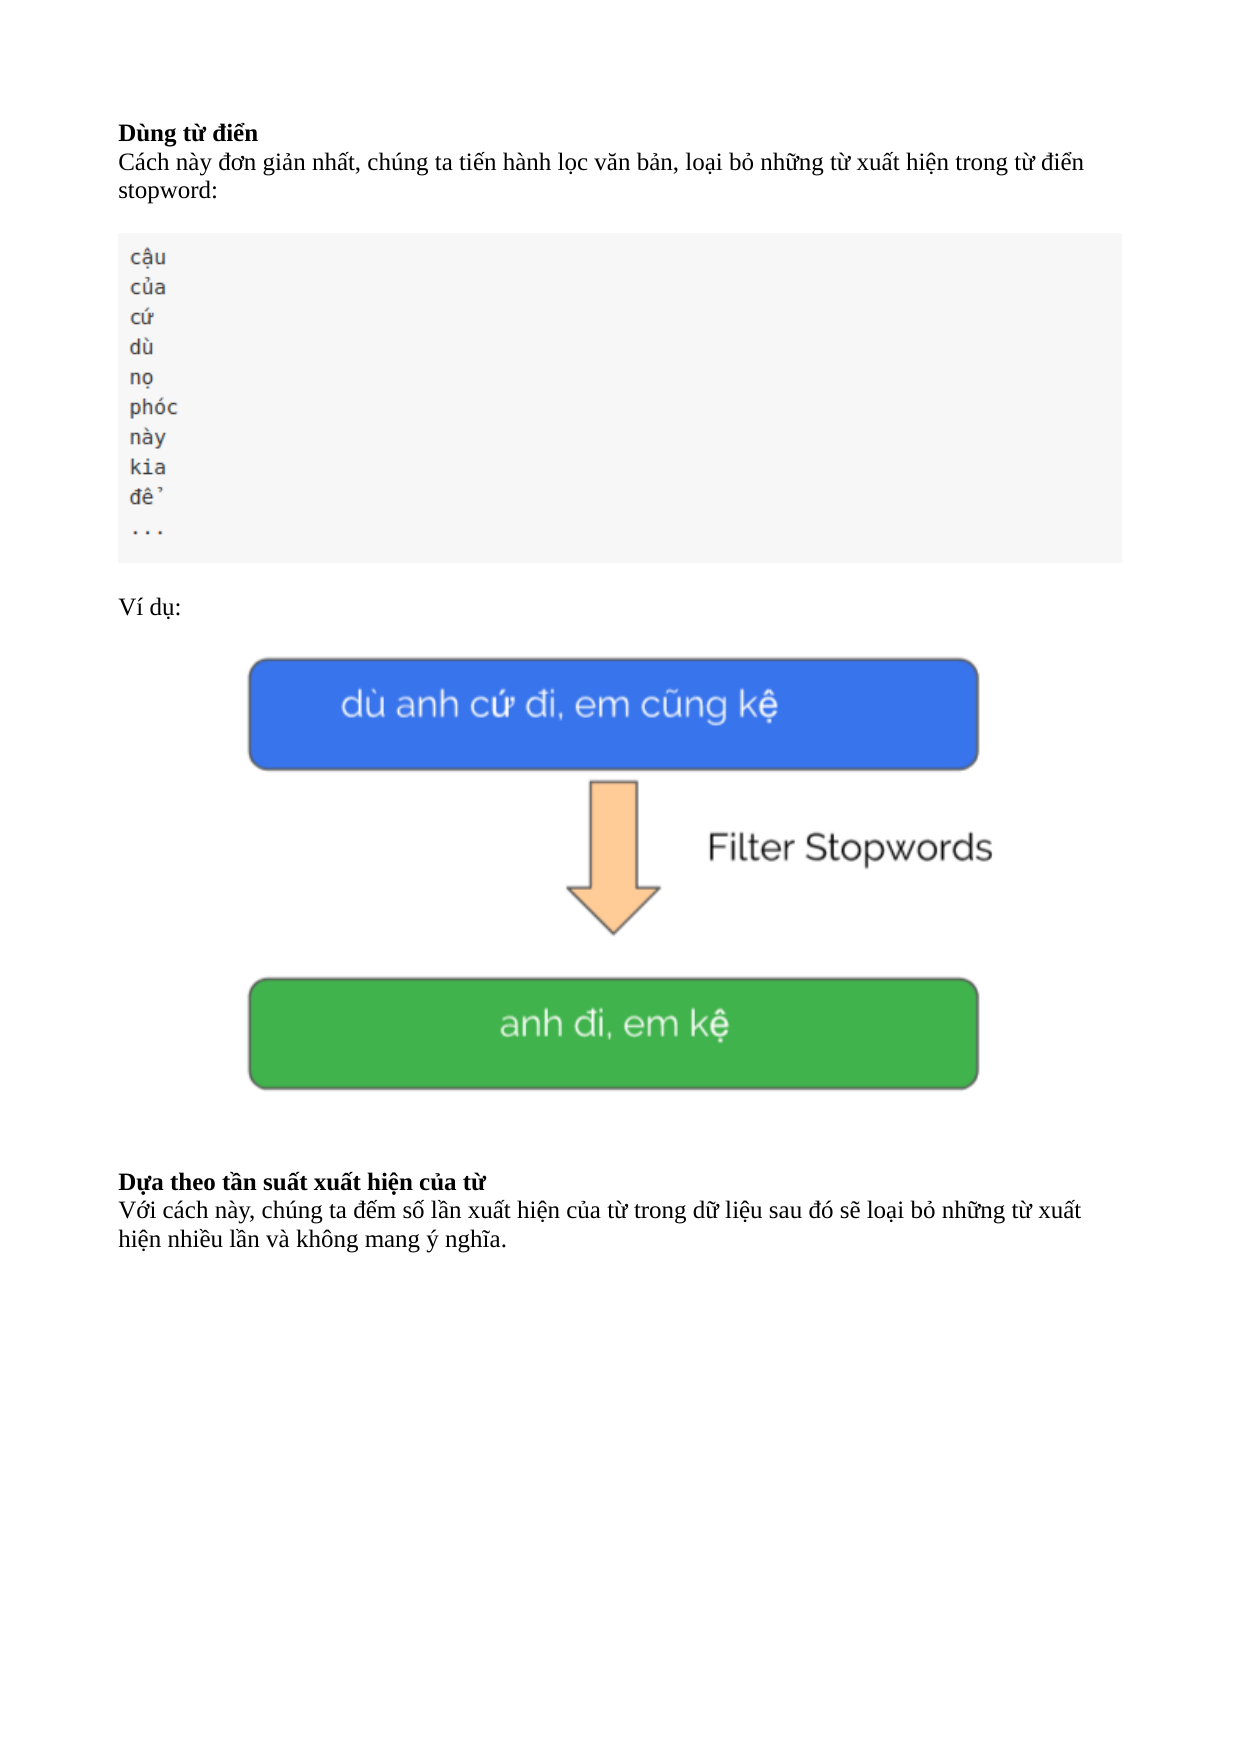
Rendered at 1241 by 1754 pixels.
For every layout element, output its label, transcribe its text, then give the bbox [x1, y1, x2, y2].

text Dùng từ điển [118, 118, 1122, 147]
text Ví dụ: [118, 592, 1122, 620]
picture [118, 233, 1123, 563]
text Cách này đơn giản nhất, chúng ta tiến hành lọc văn bản, loại bỏ những từ xuất hiện trong từ điển stopword: [118, 147, 1122, 204]
picture [237, 649, 1003, 1112]
text Với cách này, chúng ta đếm số lần xuất hiện của từ trong dữ liệu sau đó sẽ loại bỏ những từ xuất hiện nhiều lần và không mang ý nghĩa. [118, 1195, 1122, 1253]
text Dựa theo tần suất xuất hiện của từ [118, 1167, 1122, 1195]
